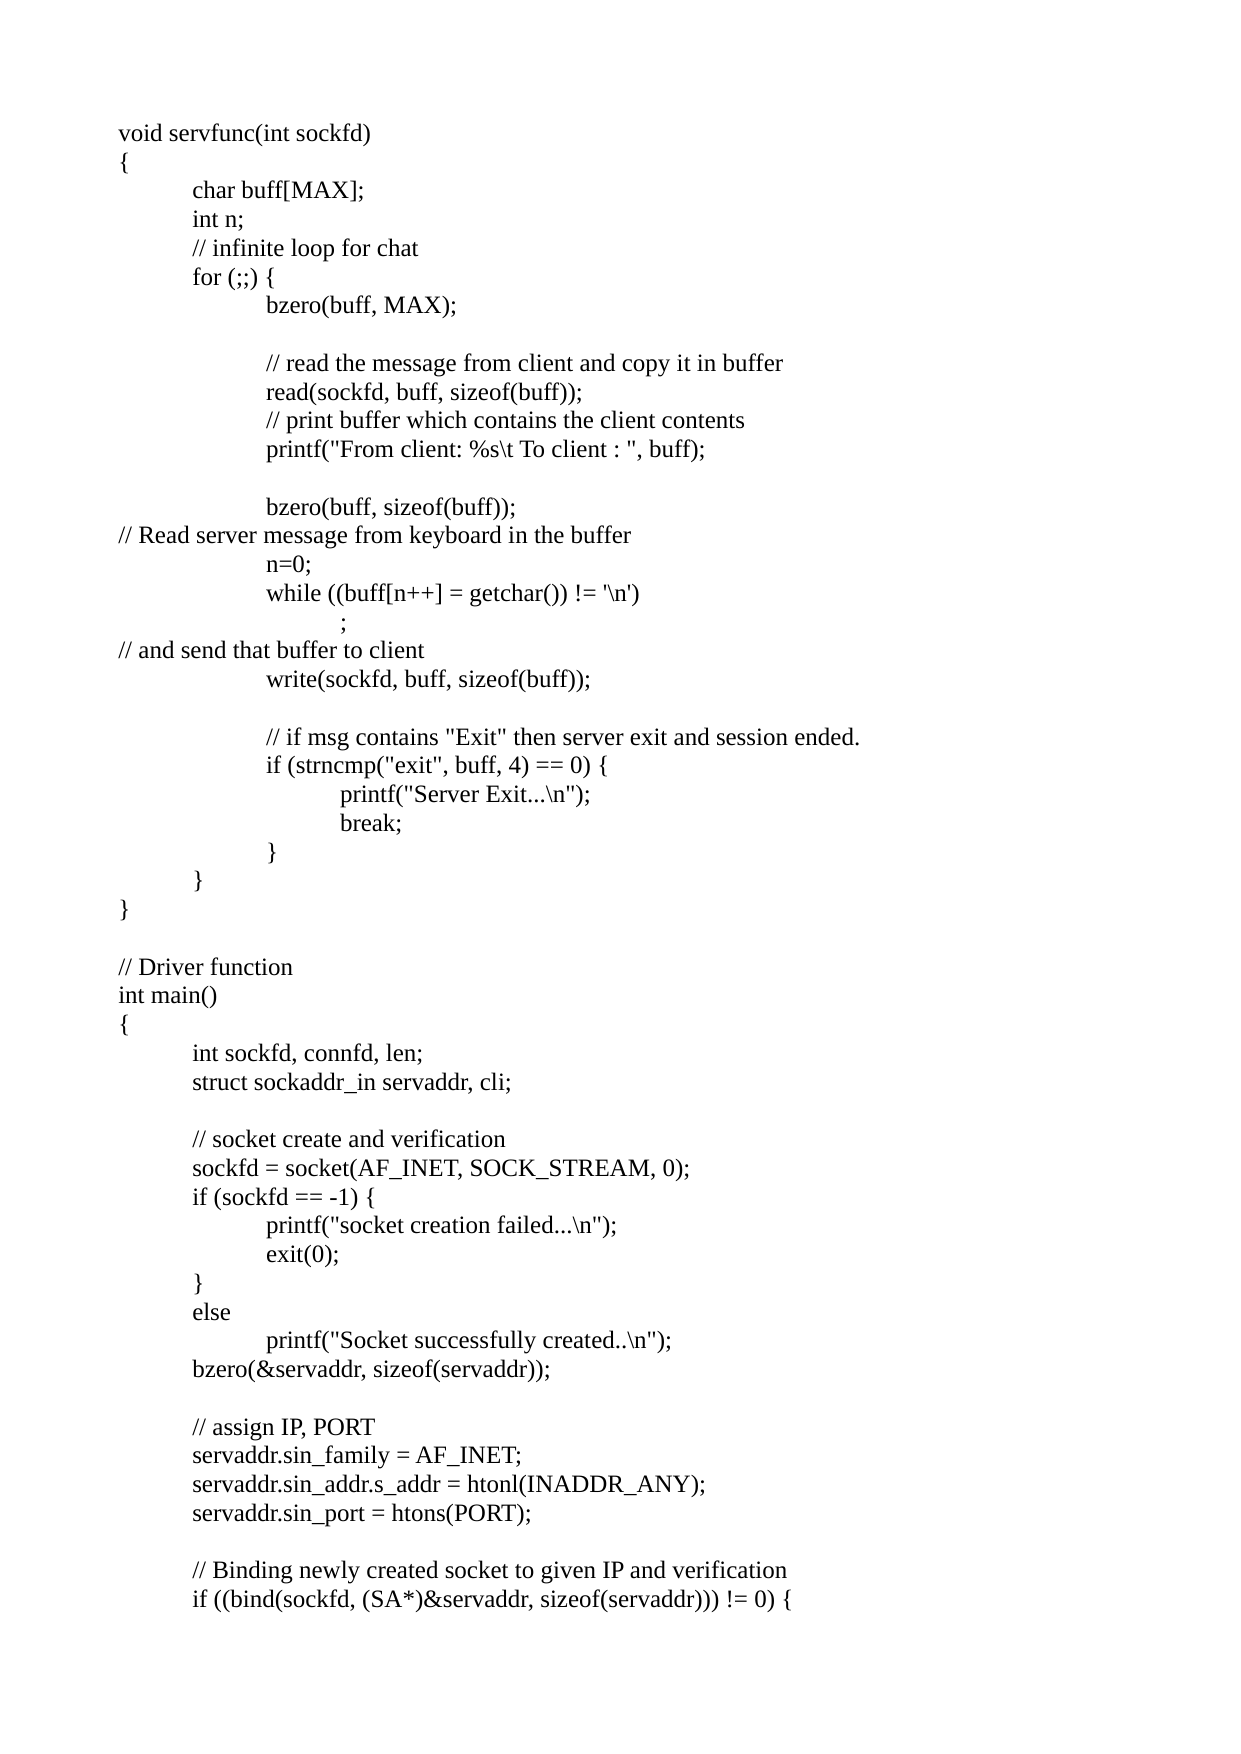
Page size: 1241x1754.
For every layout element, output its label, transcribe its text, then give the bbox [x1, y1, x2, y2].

text n=0; [118, 549, 1122, 578]
text bzero(buff, sizeof(buff)); [118, 492, 1122, 521]
text printf("From client: %s\t To client : ", buff); [118, 434, 1122, 463]
text int n; [118, 204, 1122, 233]
text exit(0); [118, 1239, 1122, 1268]
text read(sockfd, buff, sizeof(buff)); [118, 377, 1122, 406]
text servaddr.sin_port = htons(PORT); [118, 1498, 1122, 1527]
text { [118, 1009, 1122, 1038]
text servaddr.sin_family = AF_INET; [118, 1441, 1122, 1469]
text else [118, 1297, 1122, 1326]
text if ((bind(sockfd, (SA*)&servaddr, sizeof(servaddr))) != 0) { [118, 1584, 1122, 1613]
text if (strncmp("exit", buff, 4) == 0) { [118, 751, 1122, 779]
text while ((buff[n++] = getchar()) != '\n') [118, 578, 1122, 607]
text ; [118, 607, 1122, 636]
text void servfunc(int sockfd) [118, 118, 1122, 147]
text // Binding newly created socket to given IP and verification [118, 1556, 1122, 1584]
text // print buffer which contains the client contents [118, 406, 1122, 434]
text bzero(&servaddr, sizeof(servaddr)); [118, 1354, 1122, 1383]
text int main() [118, 981, 1122, 1009]
text } [118, 894, 1122, 923]
text // Read server message from keyboard in the buffer [118, 521, 1122, 549]
text // if msg contains "Exit" then server exit and session ended. [118, 722, 1122, 751]
text servaddr.sin_addr.s_addr = htonl(INADDR_ANY); [118, 1469, 1122, 1498]
text break; [118, 808, 1122, 837]
text // assign IP, PORT [118, 1412, 1122, 1441]
text // infinite loop for chat [118, 233, 1122, 262]
text int sockfd, connfd, len; [118, 1038, 1122, 1067]
text char buff[MAX]; [118, 176, 1122, 204]
text // Driver function [118, 952, 1122, 981]
text printf("socket creation failed...\n"); [118, 1211, 1122, 1239]
text struct sockaddr_in servaddr, cli; [118, 1067, 1122, 1096]
text if (sockfd == -1) { [118, 1182, 1122, 1211]
text for (;;) { [118, 262, 1122, 291]
text bzero(buff, MAX); [118, 291, 1122, 319]
text // socket create and verification [118, 1124, 1122, 1153]
text } [118, 837, 1122, 866]
text { [118, 147, 1122, 176]
text write(sockfd, buff, sizeof(buff)); [118, 664, 1122, 693]
text } [118, 866, 1122, 894]
text // and send that buffer to client [118, 636, 1122, 664]
text sockfd = socket(AF_INET, SOCK_STREAM, 0); [118, 1153, 1122, 1182]
text printf("Socket successfully created..\n"); [118, 1326, 1122, 1354]
text } [118, 1268, 1122, 1297]
text printf("Server Exit...\n"); [118, 779, 1122, 808]
text // read the message from client and copy it in buffer [118, 348, 1122, 377]
